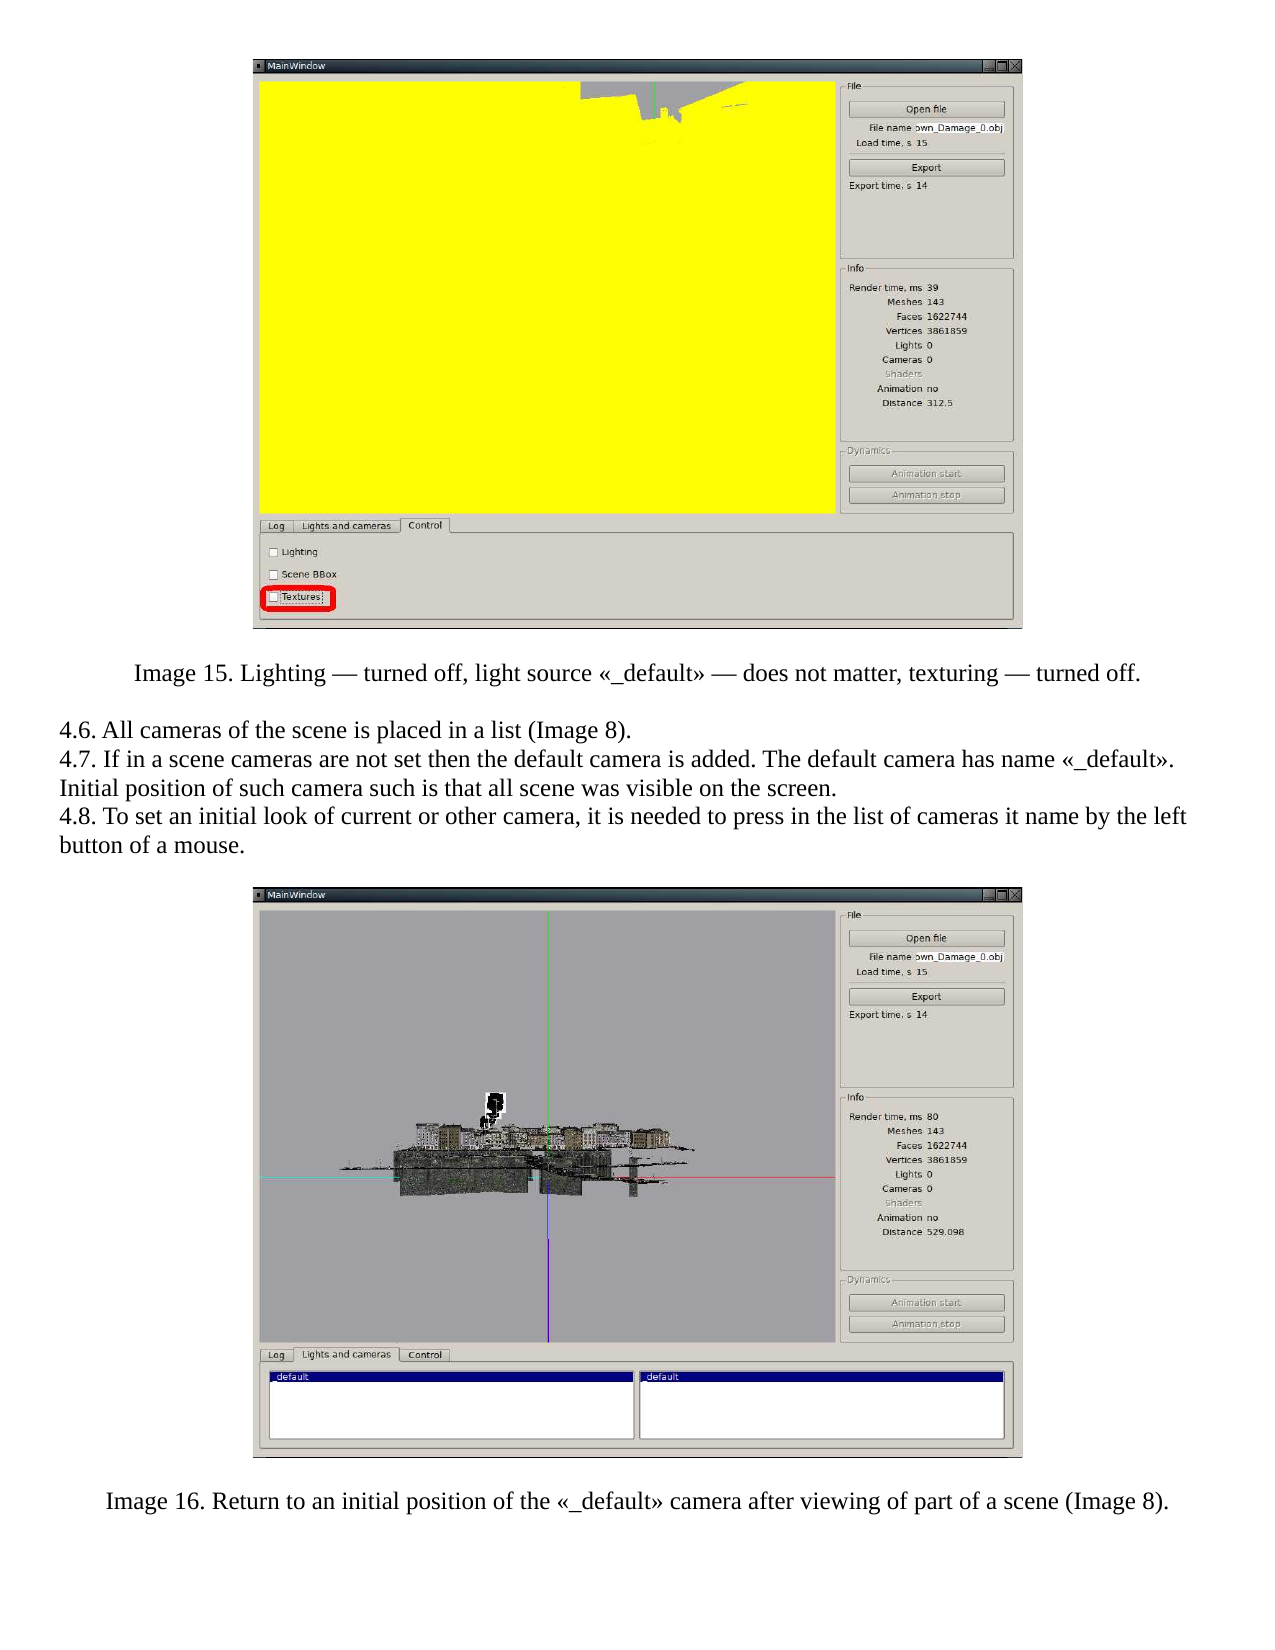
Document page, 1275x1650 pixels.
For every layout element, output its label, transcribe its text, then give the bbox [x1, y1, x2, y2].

text Image 16. Return to an initial position of the «_default» camera after viewing of part of a scene (Image 8). [59, 1486, 1216, 1515]
picture [252, 887, 1023, 1458]
text 4.7. If in a scene cameras are not set then the default camera is added. The default camera has name «_default». Initial position of such camera such is that all scene was visible on the screen. [59, 744, 1216, 801]
text 4.8. To set an initial look of current or other camera, it is needed to press in the list of cameras it name by the left button of a mouse. [59, 801, 1216, 859]
picture [252, 59, 1023, 629]
text Image 15. Lighting — turned off, light source «_default» — does not matter, texturing — turned off. [59, 658, 1216, 686]
text 4.6. All cameras of the scene is placed in a list (Image 8). [59, 715, 1216, 744]
